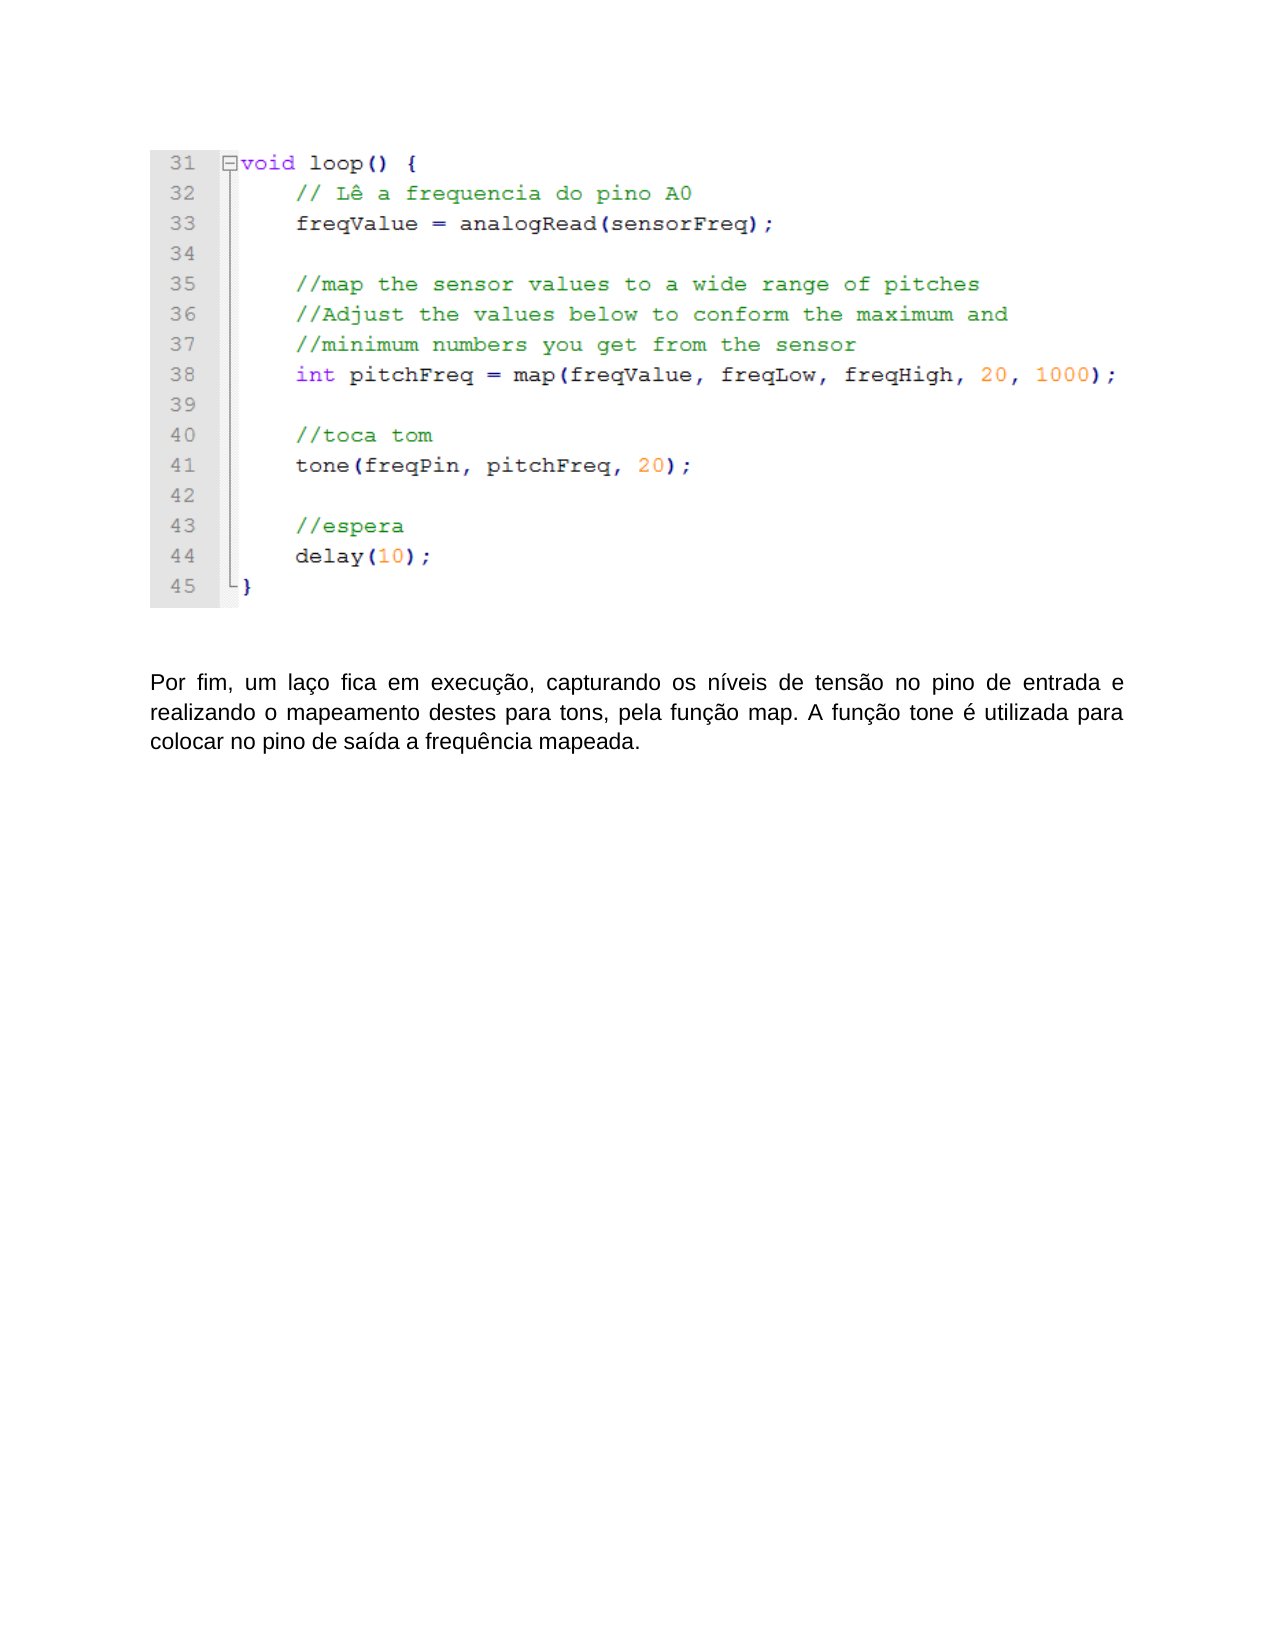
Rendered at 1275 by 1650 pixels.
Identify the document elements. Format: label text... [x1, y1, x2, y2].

text Por fim, um laço fica em execução, capturando os níveis de tensão no pino de entrada e realizando o mapeamento destes para tons, pela função map. A função tone é utilizada para colocar no pino de saída a frequência mapeada. [150, 670, 1125, 754]
picture [150, 150, 1125, 608]
